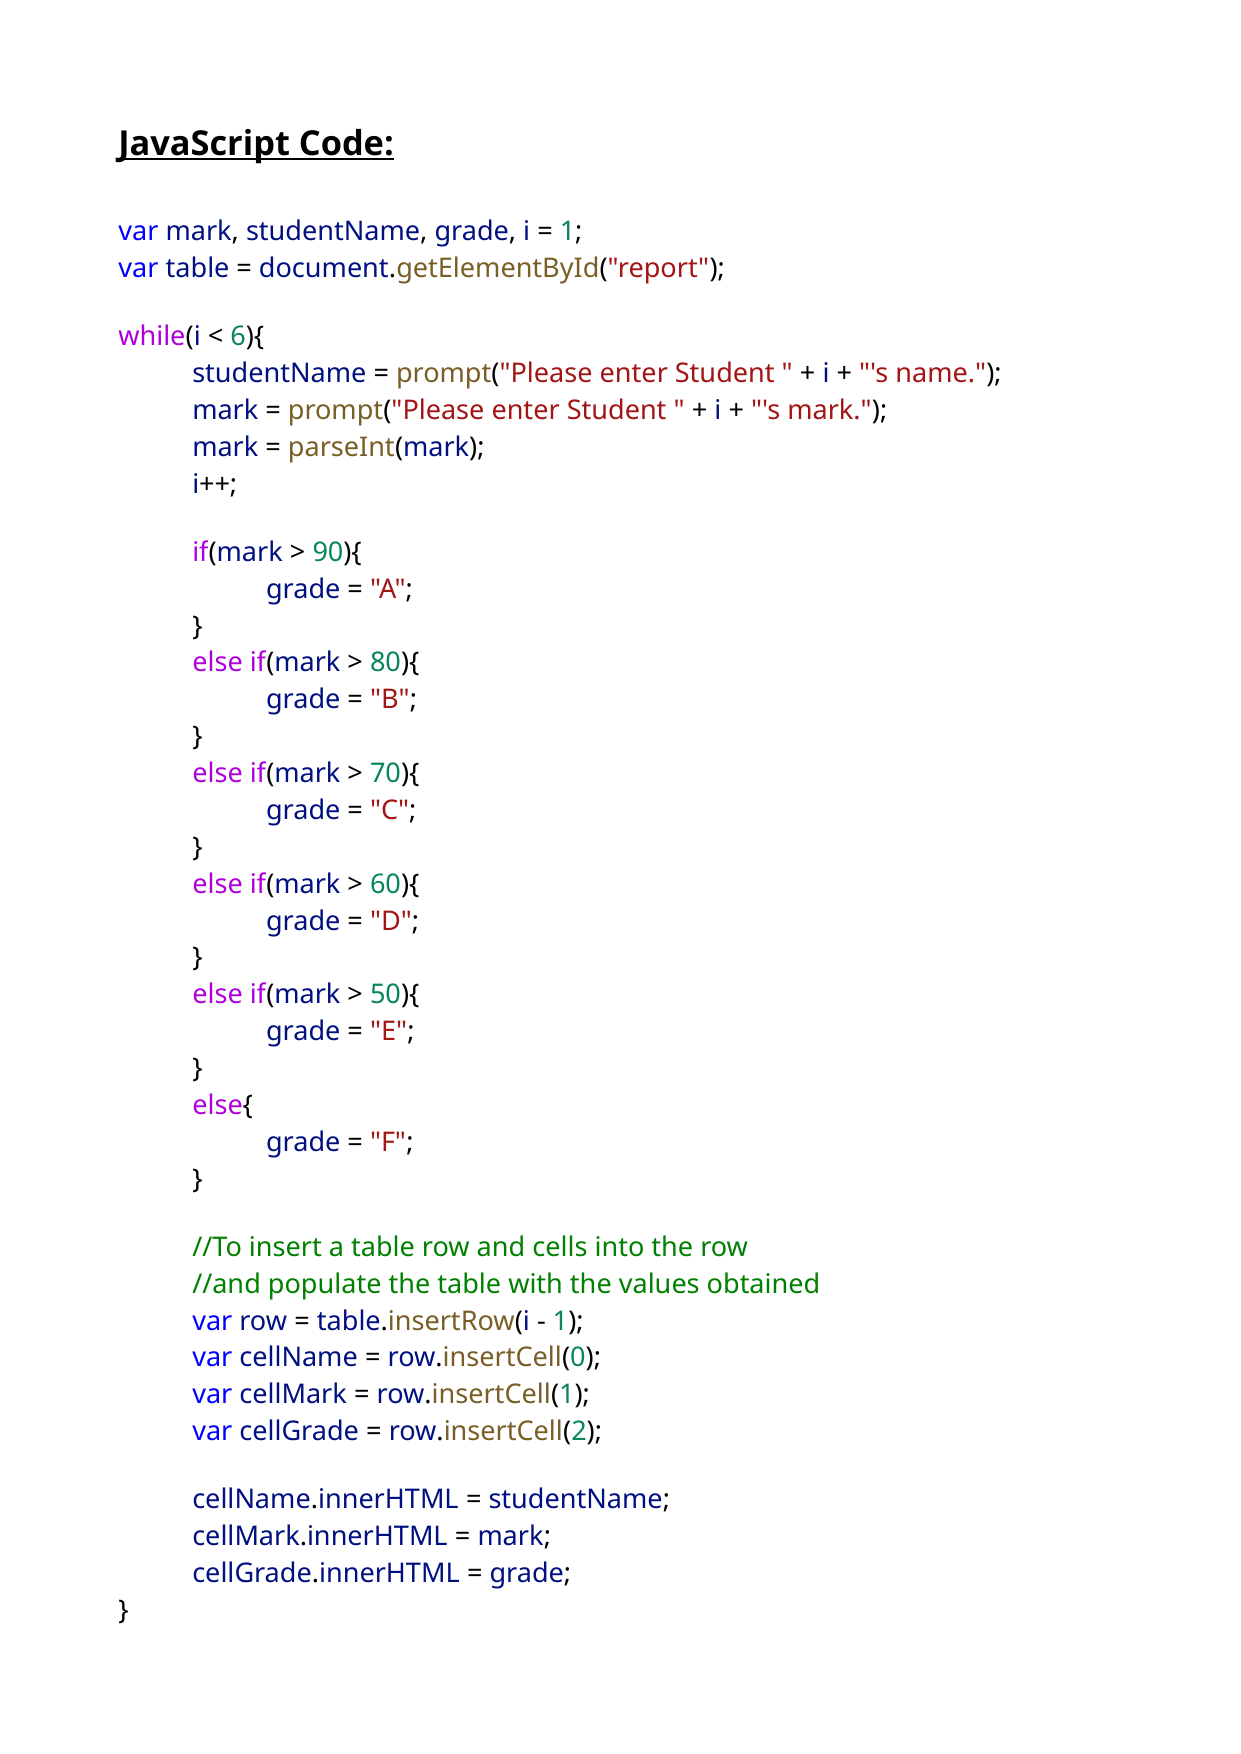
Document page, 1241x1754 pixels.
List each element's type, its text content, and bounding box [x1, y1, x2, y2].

text mark = parseInt(mark); [118, 427, 1122, 464]
text studentName = prompt("Please enter Student " + i + "'s name."); [118, 354, 1122, 391]
text i++; [118, 464, 1122, 501]
text //To insert a table row and cells into the row [118, 1227, 1122, 1264]
text } [118, 606, 1122, 643]
text grade = "B"; [192, 680, 1122, 717]
text while(i < 6){ [118, 317, 1122, 354]
text var table = document.getElementById("report"); [118, 249, 1122, 286]
text else if(mark > 70){ [192, 753, 1122, 790]
text var mark, studentName, grade, i = 1; [118, 212, 1122, 249]
text JavaScript Code: [118, 118, 1122, 165]
text else if(mark > 60){ [192, 864, 1122, 901]
text var cellName = row.insertCell(0); [118, 1338, 1122, 1375]
text cellGrade.innerHTML = grade; [118, 1553, 1122, 1590]
text cellName.innerHTML = studentName; [118, 1479, 1122, 1516]
text grade = "C"; [192, 790, 1122, 827]
text if(mark > 90){ [118, 532, 1122, 569]
text else{ [192, 1085, 1122, 1122]
text } [118, 1590, 1122, 1627]
text } [192, 1159, 1122, 1196]
text else if(mark > 50){ [192, 975, 1122, 1012]
text } [192, 827, 1122, 864]
text var cellGrade = row.insertCell(2); [118, 1412, 1122, 1448]
text else if(mark > 80){ [192, 643, 1122, 680]
text grade = "A"; [118, 569, 1122, 606]
text //and populate the table with the values obtained [118, 1264, 1122, 1301]
text grade = "E"; [192, 1012, 1122, 1048]
text } [192, 938, 1122, 975]
text grade = "F"; [192, 1122, 1122, 1159]
text cellMark.innerHTML = mark; [118, 1516, 1122, 1553]
text var cellMark = row.insertCell(1); [118, 1375, 1122, 1412]
text mark = prompt("Please enter Student " + i + "'s mark."); [118, 391, 1122, 427]
text grade = "D"; [192, 901, 1122, 938]
text } [192, 1048, 1122, 1085]
text var row = table.insertRow(i - 1); [118, 1301, 1122, 1338]
text } [192, 717, 1122, 753]
